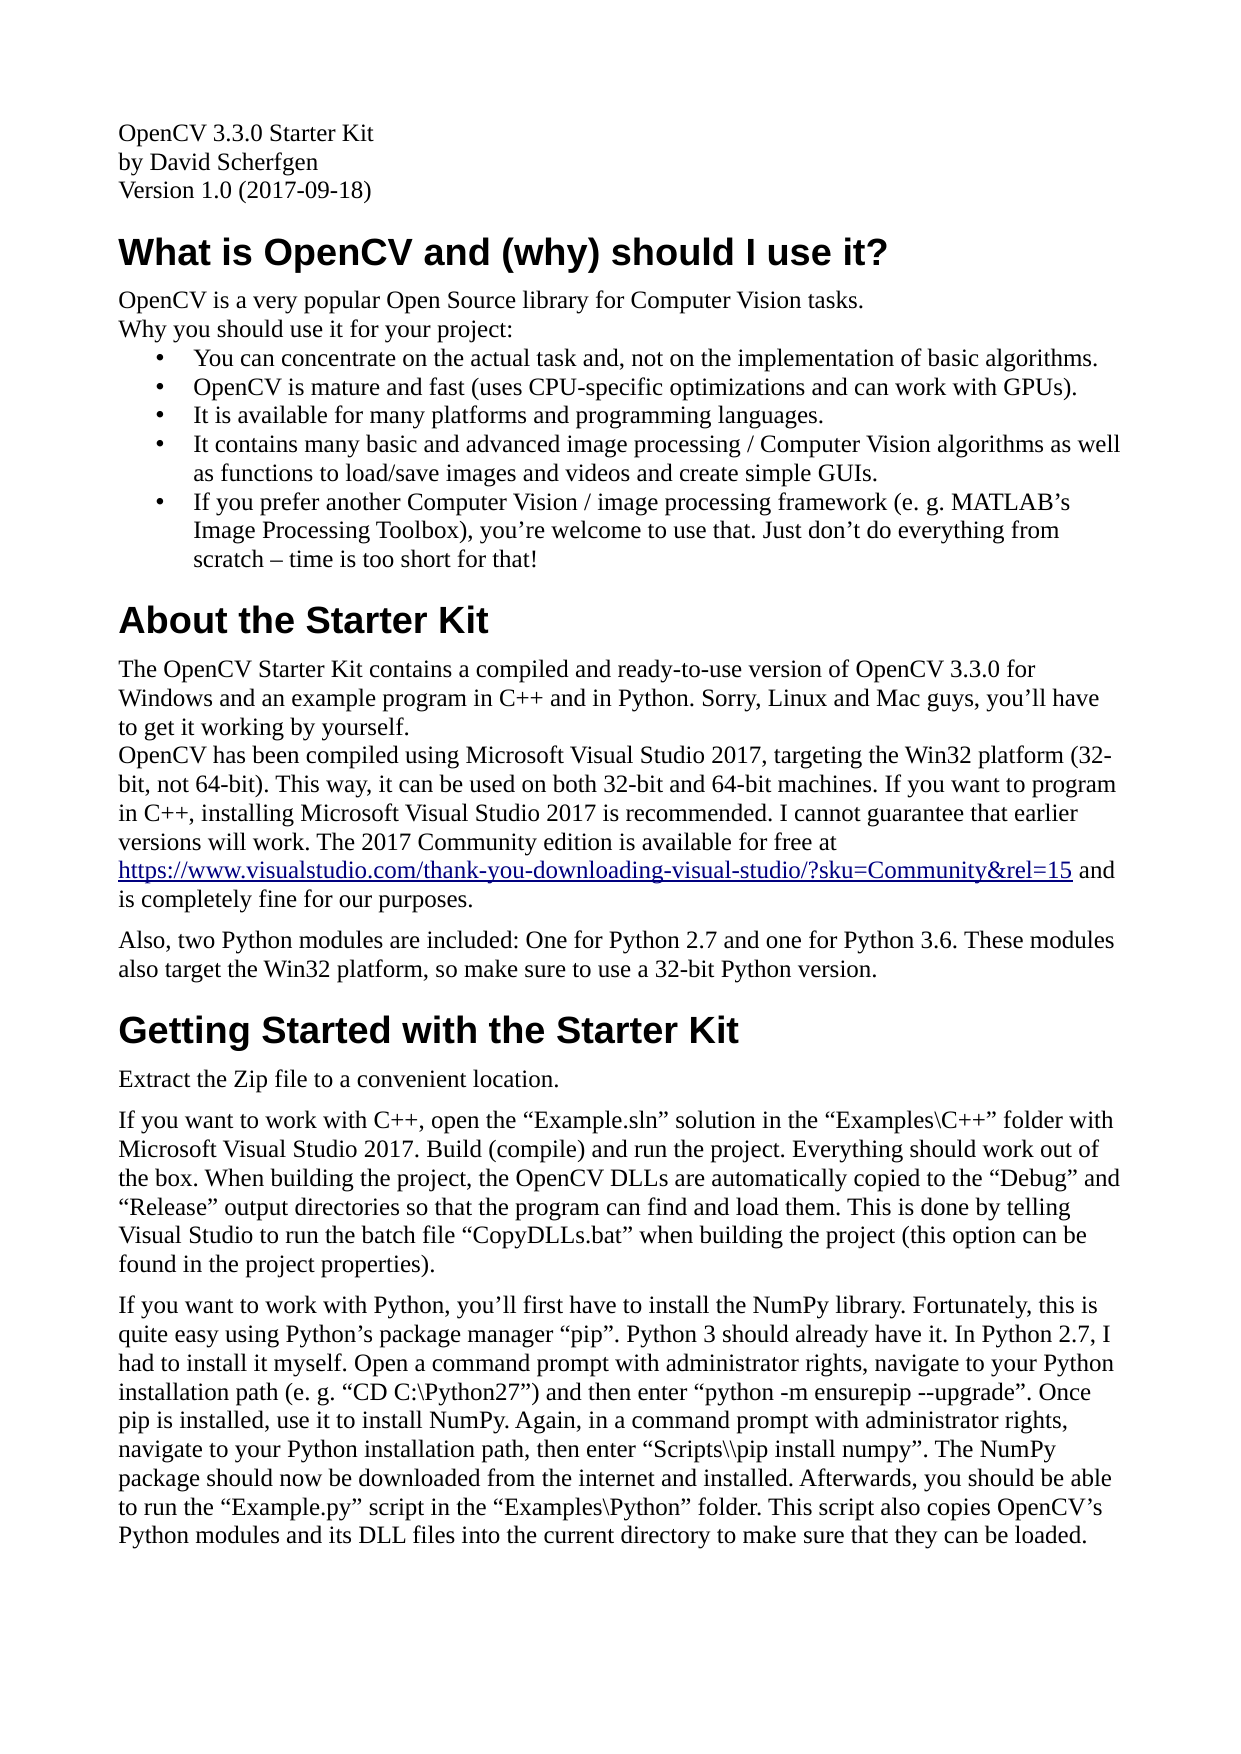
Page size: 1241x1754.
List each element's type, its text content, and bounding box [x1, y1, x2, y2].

text OpenCV has been compiled using Microsoft Visual Studio 2017, targeting the Win32 platform (32-bit, not 64-bit). This way, it can be used on both 32-bit and 64-bit machines. If you want to program in C++, installing Microsoft Visual Studio 2017 is recommended. I cannot guarantee that earlier versions will work. The 2017 Community edition is available for free at https://www.visualstudio.com/thank-you-downloading-visual-studio/?sku=Community&rel=15 and is completely fine for our purposes. [118, 636, 1122, 808]
text OpenCV is a very popular Open Source library for Computer Vision tasks. [118, 233, 1122, 262]
list OpenCV is mature and fast (uses CPU-specific optimizations and can work with GPUs). [156, 319, 1122, 348]
text OpenCV 3.3.0 Starter Kit [118, 118, 1122, 147]
text If you want to work with Python, you’ll first have to install the NumPy library. Fortunately, this is quite easy using Python’s package manager “pip”. Python 3 should already have it. In Python 2.7, I had to install it myself. Open a command prompt with administrator rights, navigate to your Python installation path (e. g. “CD C:\Python27”) and then enter “python -m ensurepip --upgrade”. Once pip is installed, use it to install NumPy. Again, in a command prompt with administrator rights, navigate to your Python installation path, then enter “Scripts\\pip install numpy”. The NumPy package should now be downloaded from the internet and installed. Afterwards, you should be able to run the “Example.py” script in the “Examples\Python” folder. This script also copies OpenCV’s Python modules and its DLL files into the current directory to make sure that they can be loaded. [118, 1186, 1122, 1444]
list You can concentrate on the actual task and, not on the implementation of basic algorithms. [156, 291, 1122, 319]
text Extract the Zip file to a convenient location. [118, 959, 1122, 988]
list It is available for many platforms and programming languages. [156, 348, 1122, 377]
text by David Scherfgen Version 1.0 (2017-09-18) [118, 147, 1122, 204]
text If you want to work with C++, open the “Example.sln” solution in the “Examples\C++” folder with Microsoft Visual Studio 2017. Build (compile) and run the project. Everything should work out of the box. When building the project, the OpenCV DLLs are automatically copied to the “Debug” and “Release” output directories so that the program can find and load them. This is done by telling Visual Studio to run the batch file “CopyDLLs.bat” when building the project (this option can be found in the project properties). [118, 1001, 1122, 1173]
subtitle What is OpenCV and (why) should I use it? [118, 204, 1122, 233]
text The OpenCV Starter Kit contains a compiled and ready-to-use version of OpenCV 3.3.0 for Windows and an example program in C++ and in Python. Sorry, Linux and Mac guys, you’ll have to get it working by yourself. [118, 549, 1122, 636]
subtitle About the Starter Kit [118, 521, 1122, 549]
subtitle Getting Started with the Starter Kit [118, 903, 1122, 947]
text Why you should use it for your project: [118, 262, 1122, 291]
text Also, two Python modules are included: One for Python 2.7 and one for Python 3.6. These modules also target the Win32 platform, so make sure to use a 32-bit Python version. [118, 821, 1122, 878]
list It contains many basic and advanced image processing / Computer Vision algorithms as well as functions to load/save images and videos and create simple GUIs. [156, 377, 1122, 434]
list If you prefer another Computer Vision / image processing framework (e. g. MATLAB’s Image Processing Toolbox), you’re welcome to use that. Just don’t do everything from scratch – time is too short for that! [156, 434, 1122, 521]
